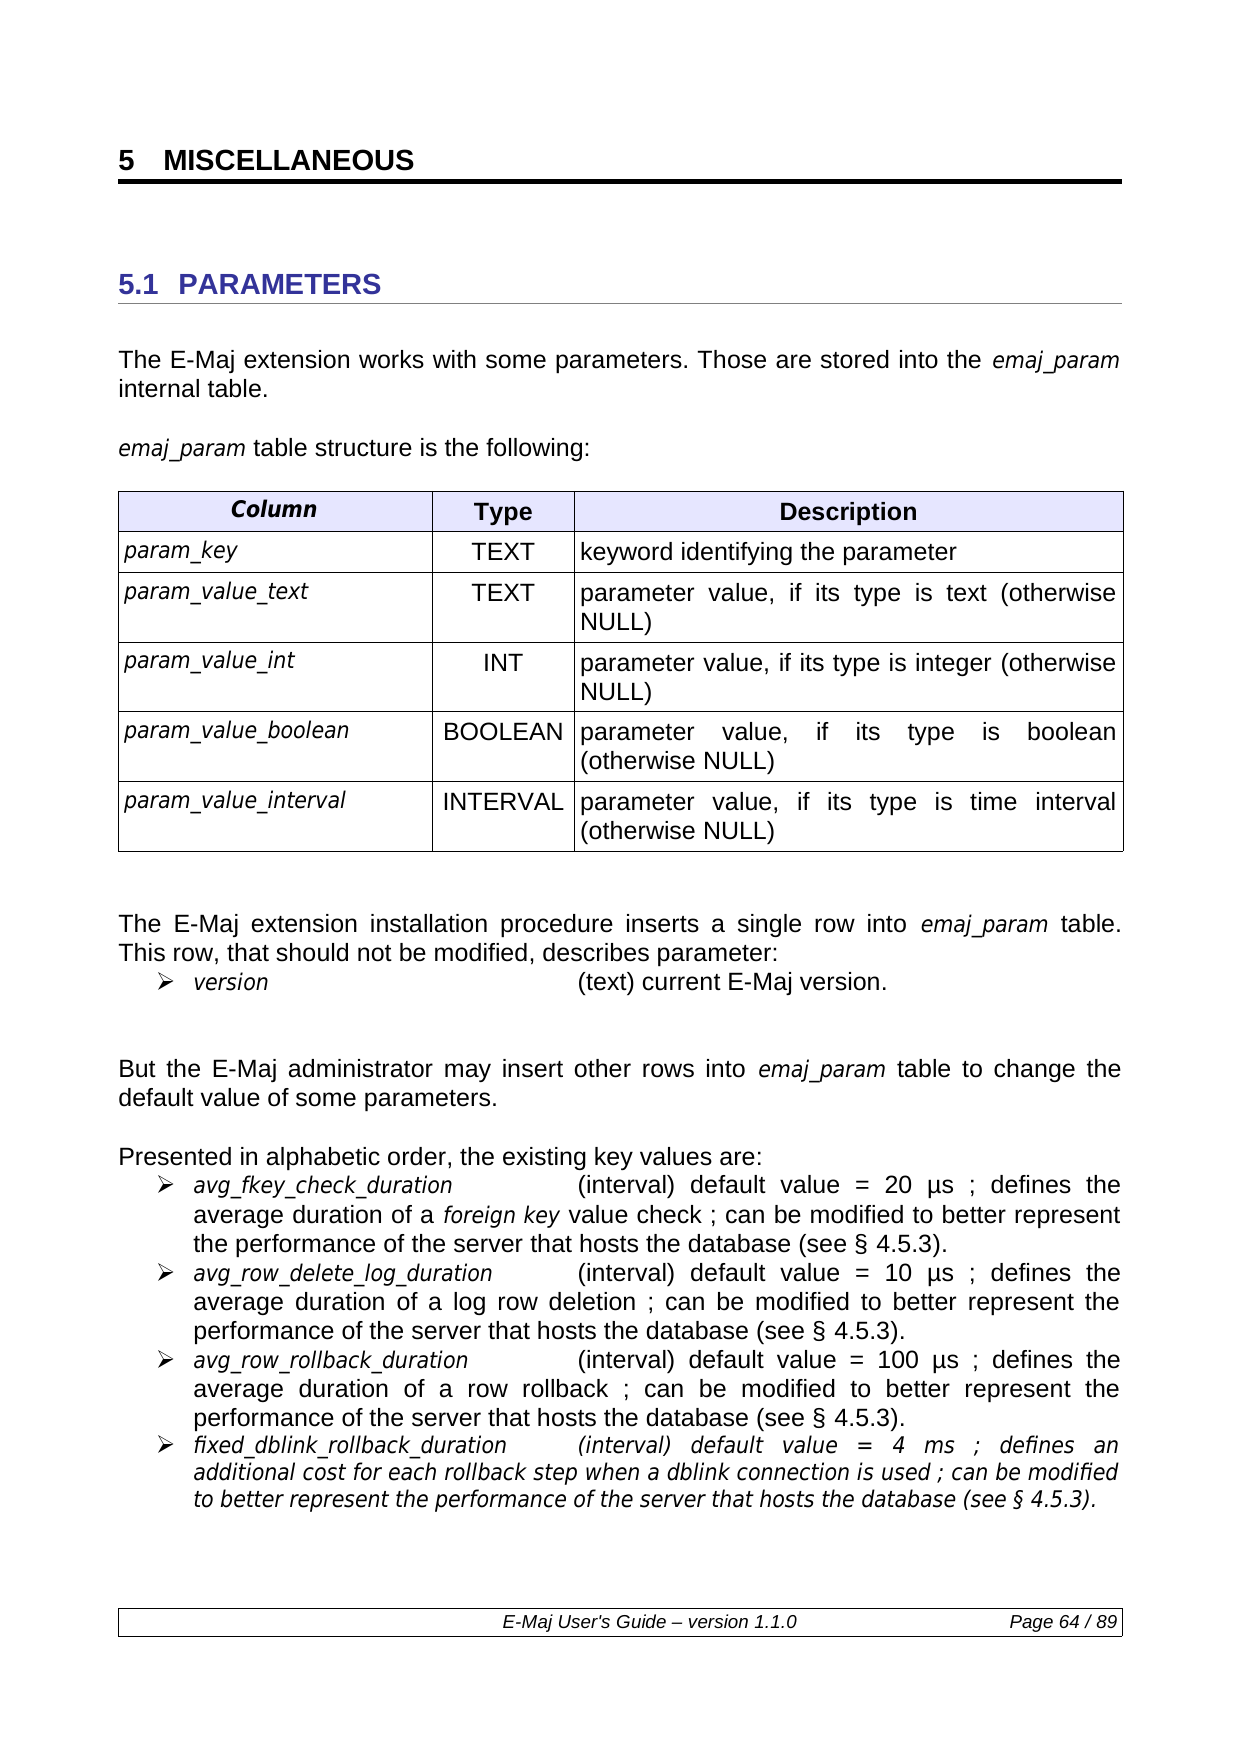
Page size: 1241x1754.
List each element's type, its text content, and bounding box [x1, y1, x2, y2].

subtitle Parameters [118, 267, 1122, 303]
table_cell parameter value, if its type is text (otherwise NULL) [575, 573, 1123, 642]
table_cell BOOLEAN [433, 712, 574, 781]
table_cell parameter value, if its type is integer (otherwise NULL) [575, 643, 1123, 711]
table_header Column [119, 492, 432, 531]
list avg_fkey_check_duration (interval) default value = 20 µs ; defines the average duration of a foreign key value check ; can be modified to better represent the performance of the server that hosts the database (see § 4.5.3). [156, 1170, 1122, 1258]
table_cell TEXT [433, 532, 574, 572]
text But the E-Maj administrator may insert other rows into emaj_param table to change the default value of some parameters. [118, 1054, 1122, 1112]
list version (text) current E-Maj version. [156, 967, 1122, 996]
text The E-Maj extension works with some parameters. Those are stored into the emaj_param internal table. [118, 345, 1122, 403]
table_header Type [433, 492, 574, 531]
table_header Description [575, 492, 1123, 531]
list fixed_dblink_rollback_duration (interval) default value = 4 ms ; defines an additional cost for each rollback step when a dblink connection is used ; can be modified to better represent the performance of the server that hosts the database (see § 4.5.3). [156, 1432, 1122, 1513]
text The E-Maj extension installation procedure inserts a single row into emaj_param table. This row, that should not be modified, describes parameter: [118, 909, 1122, 967]
table_cell param_key [119, 532, 432, 572]
table_cell param_value_interval [119, 782, 432, 851]
text Presented in alphabetic order, the existing key values are: [118, 1141, 1122, 1170]
text emaj_param table structure is the following: [118, 432, 1122, 462]
table_cell param_value_text [119, 573, 432, 642]
table_cell INTERVAL [433, 782, 574, 851]
subtitle Miscellaneous [118, 143, 1122, 179]
table_cell TEXT [433, 573, 574, 642]
table_cell parameter value, if its type is boolean (otherwise NULL) [575, 712, 1123, 781]
list avg_row_rollback_duration (interval) default value = 100 µs ; defines the average duration of a row rollback ; can be modified to better represent the performance of the server that hosts the database (see § 4.5.3). [156, 1345, 1122, 1432]
table_cell param_value_int [119, 643, 432, 711]
list avg_row_delete_log_duration (interval) default value = 10 µs ; defines the average duration of a log row deletion ; can be modified to better represent the performance of the server that hosts the database (see § 4.5.3). [156, 1258, 1122, 1345]
table_cell param_value_boolean [119, 712, 432, 781]
table_cell parameter value, if its type is time interval (otherwise NULL) [575, 782, 1123, 851]
table_cell keyword identifying the parameter [575, 532, 1123, 572]
table_cell INT [433, 643, 574, 711]
